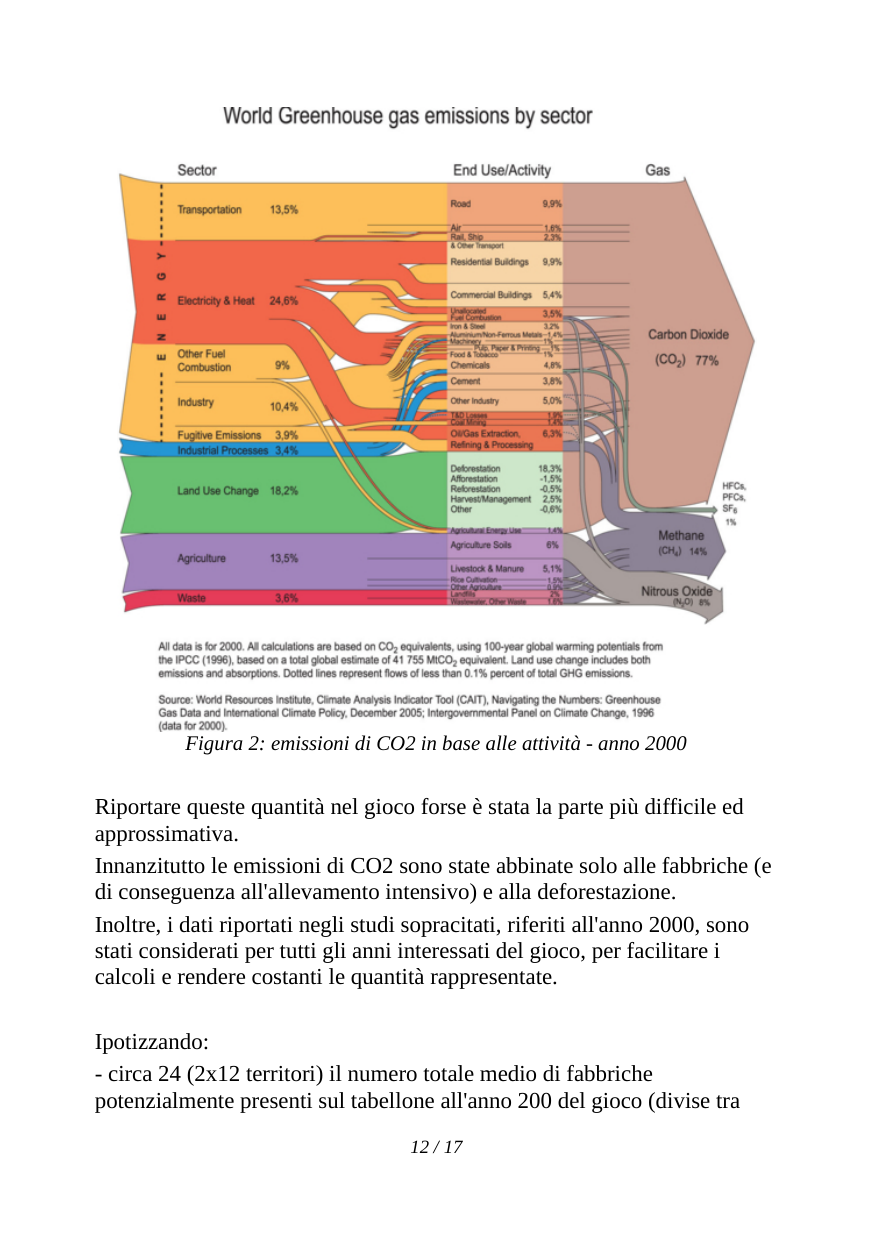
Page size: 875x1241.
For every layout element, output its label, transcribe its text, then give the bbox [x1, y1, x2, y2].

text Ipotizzando: [94, 1028, 779, 1054]
text Inoltre, i dati riportati negli studi sopracitati, riferiti all'anno 2000, sono stati considerati per tutti gli anni interessati del gioco, per facilitare i calcoli e rendere costanti le quantità rappresentate. [94, 911, 779, 990]
text Innanzitutto le emissioni di CO2 sono state abbinate solo alle fabbriche (e di conseguenza all'allevamento intensivo) e alla deforestazione. [94, 852, 779, 905]
text Figura 2: emissioni di CO2 in base alle attività - anno 2000 [117, 732, 757, 755]
picture [117, 107, 757, 732]
text Riportare queste quantità nel gioco forse è stata la parte più difficile ed approssimativa. [94, 793, 779, 846]
text - circa 24 (2x12 territori) il numero totale medio di fabbriche potenzialmente presenti sul tabellone all'anno 200 del gioco (divise tra [94, 1060, 779, 1113]
